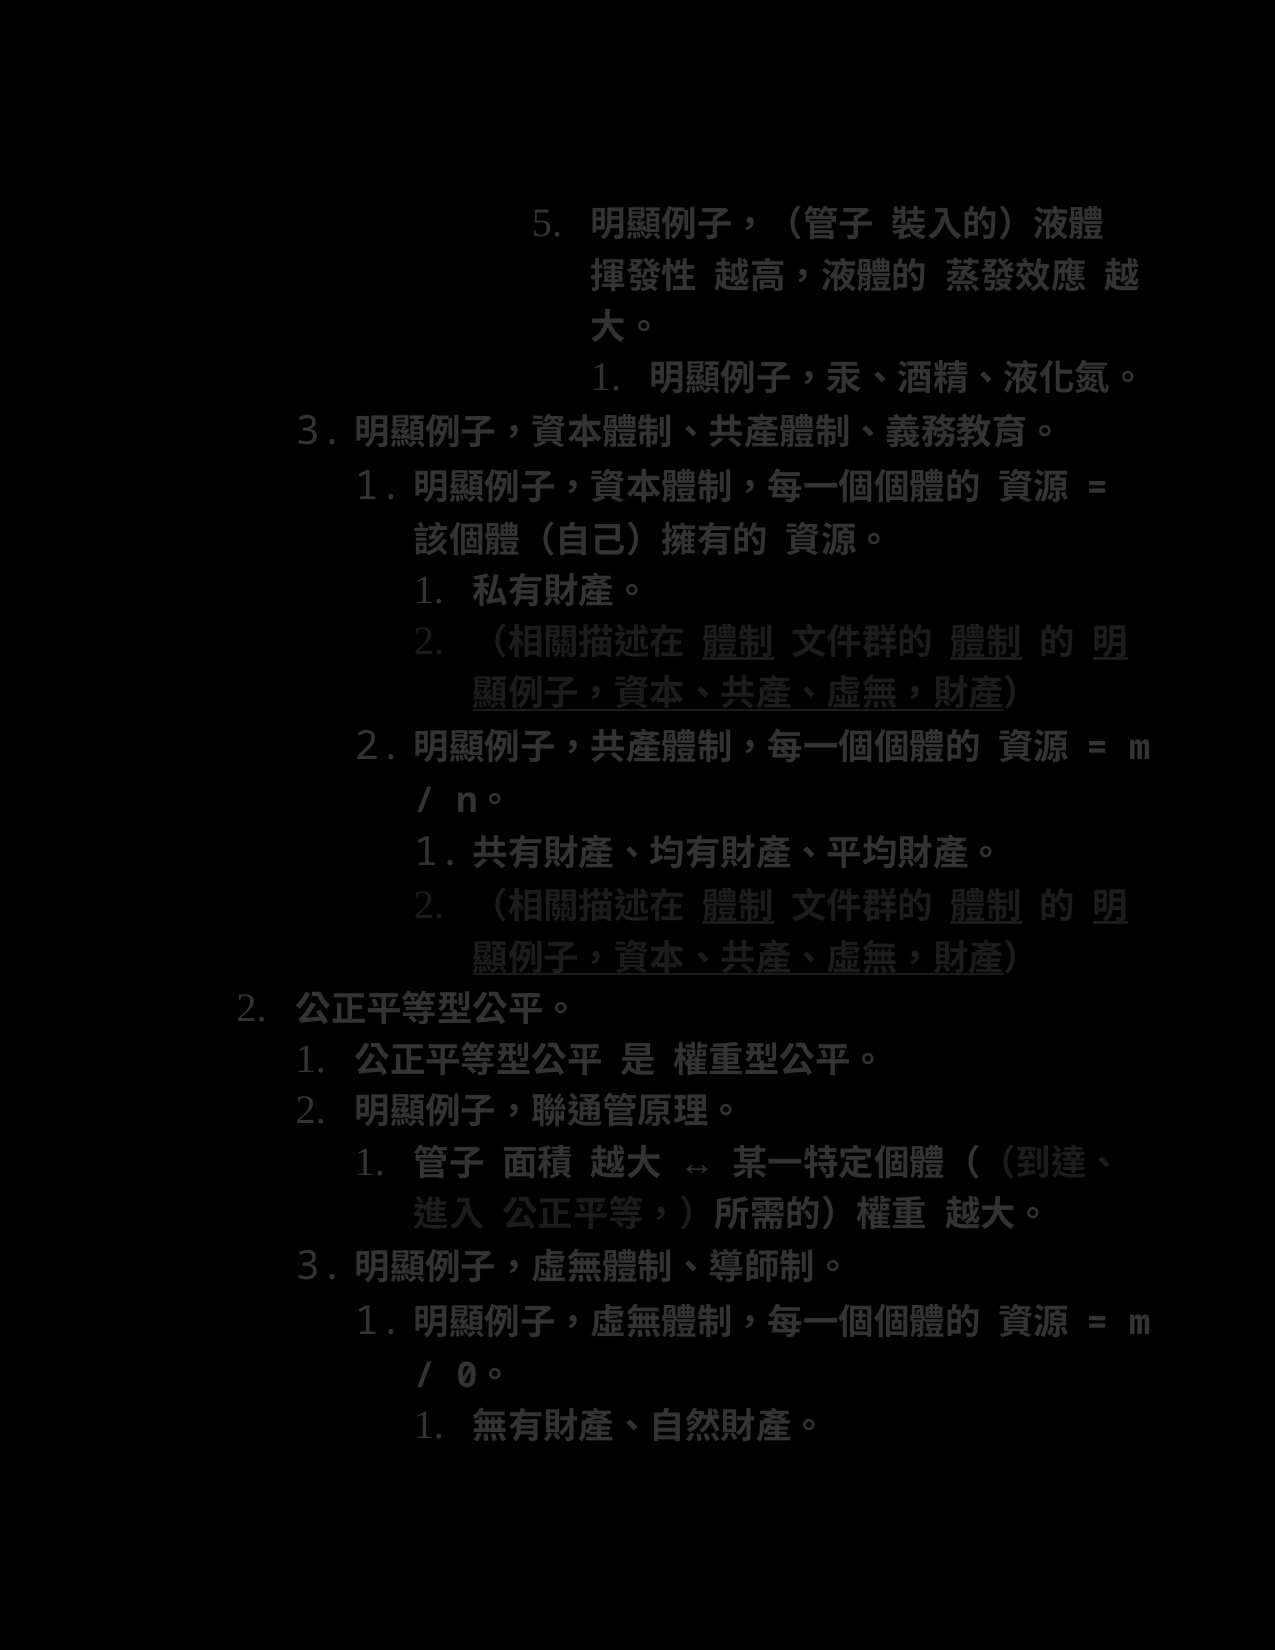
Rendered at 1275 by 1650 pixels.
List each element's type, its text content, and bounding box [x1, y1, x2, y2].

list 公正平等型公平。 [236, 980, 1157, 1031]
list 管子 面積 越大 ↔ 某一特定個體（（到達、進入 公正平等，）所需的）權重 越大。 [354, 1134, 1157, 1236]
list 明顯例子，虛無體制，每一個個體的 資源 = m / 0。 [354, 1291, 1157, 1398]
list 共有財產、均有財產、平均財產。 [413, 822, 1157, 878]
list 明顯例子，汞、酒精、液化氮。 [591, 349, 1157, 401]
list 明顯例子，（管子 裝入的）液體 揮發性 越高，液體的 蒸發效應 越大。 [532, 196, 1157, 349]
list 公正平等型公平 是 權重型公平。 [295, 1031, 1157, 1083]
list 明顯例子，共產體制，每一個個體的 資源 = m / n。 [354, 716, 1157, 822]
list 私有財產。 [413, 562, 1157, 613]
list 無有財產、自然財產。 [413, 1398, 1157, 1449]
list （相關描述在 體制 文件群的 體制 的 明顯例子，資本、共產、虛無，財產） [413, 878, 1157, 980]
list 明顯例子，資本體制，每一個個體的 資源 = 該個體（自己）擁有的 資源。 [354, 456, 1157, 562]
list （相關描述在 體制 文件群的 體制 的 明顯例子，資本、共產、虛無，財產） [413, 613, 1157, 716]
list 明顯例子，資本體制、共產體制、義務教育。 [295, 401, 1157, 456]
list 明顯例子，聯通管原理。 [295, 1083, 1157, 1134]
list 明顯例子，虛無體制、導師制。 [295, 1236, 1157, 1291]
